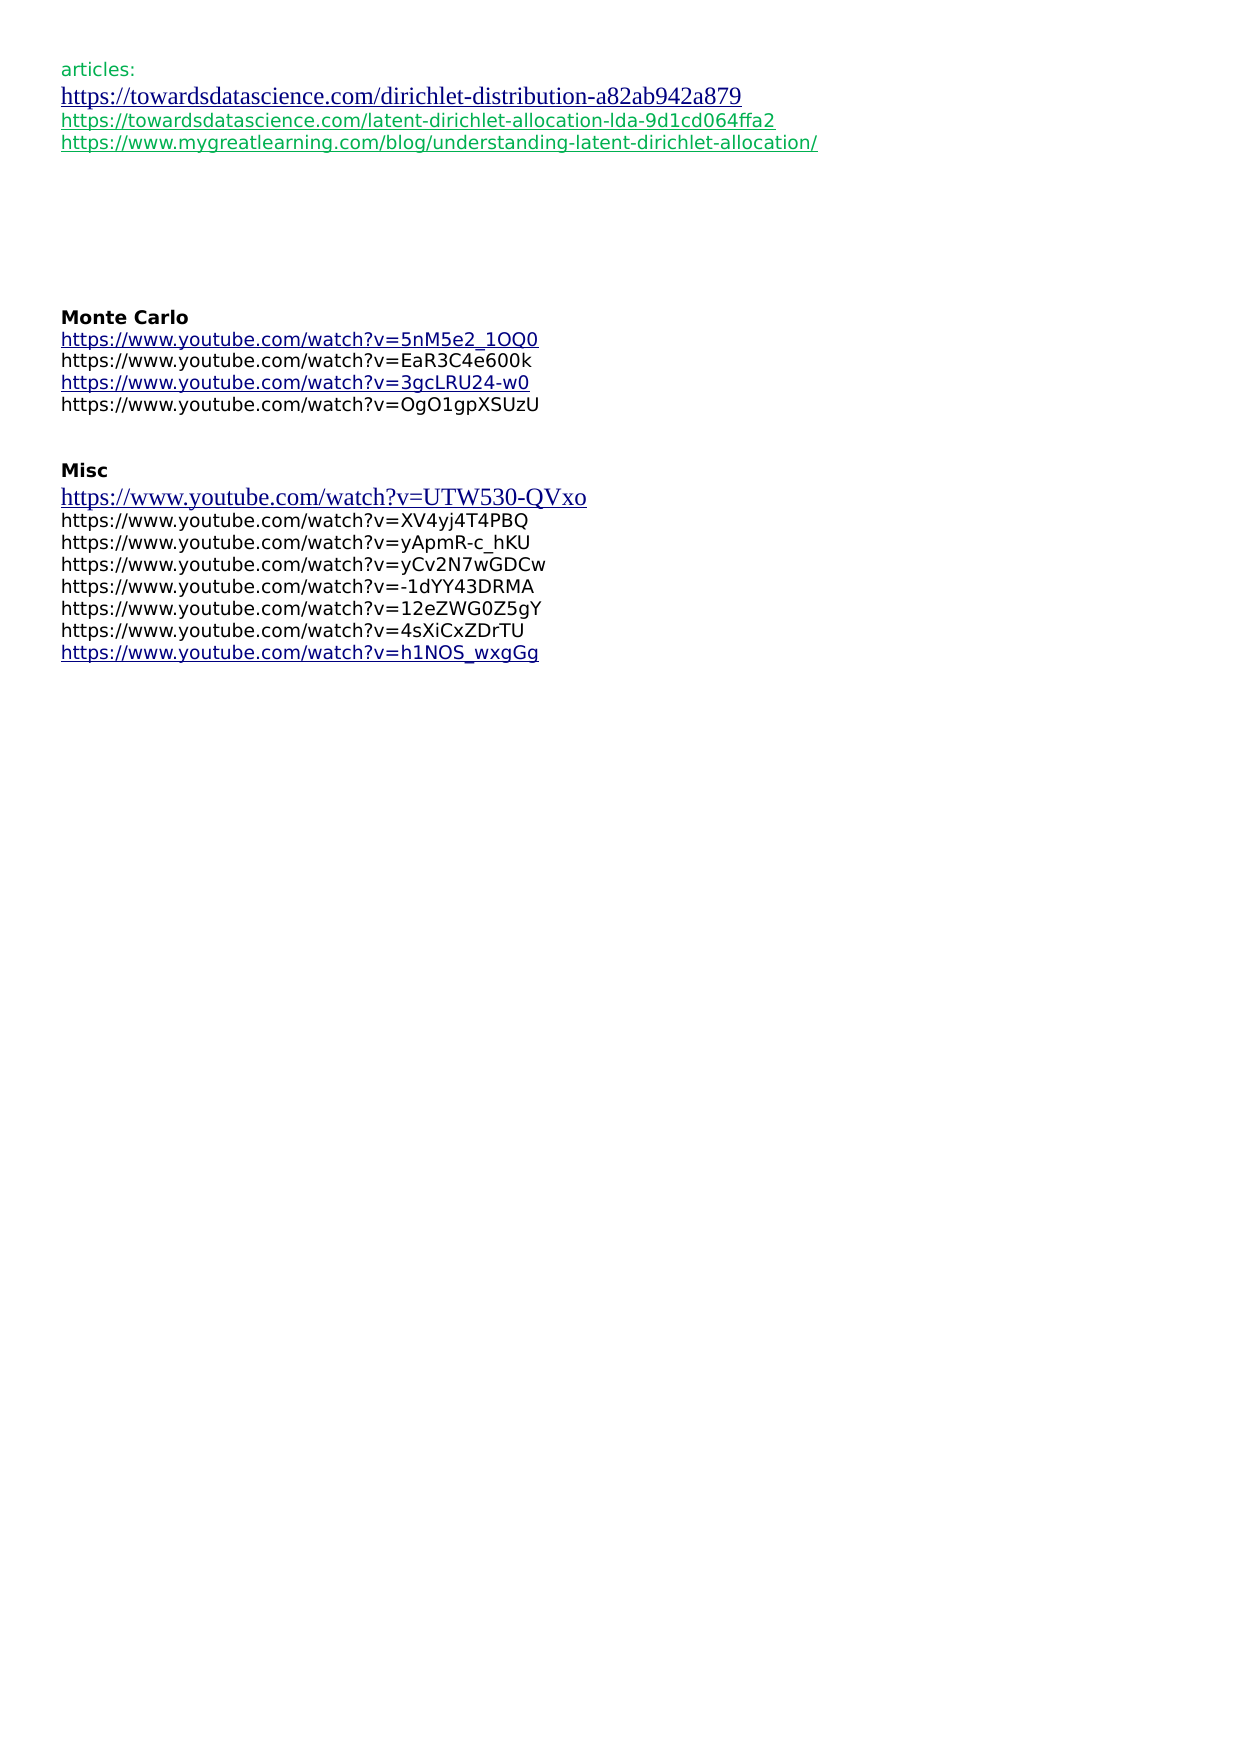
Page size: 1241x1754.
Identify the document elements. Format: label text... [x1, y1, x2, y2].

text https://towardsdatascience.com/latent-dirichlet-allocation-lda-9d1cd064ffa2 [61, 110, 1195, 132]
text https://www.youtube.com/watch?v=OgO1gpXSUzU [61, 394, 1195, 416]
text https://www.mygreatlearning.com/blog/understanding-latent-dirichlet-allocation/ [61, 132, 1195, 153]
text articles: [61, 59, 1195, 81]
text https://www.youtube.com/watch?v=-1dYY43DRMA [61, 576, 1195, 598]
text Misc [61, 460, 1195, 482]
text https://www.youtube.com/watch?v=12eZWG0Z5gY [61, 598, 1195, 620]
text https://www.youtube.com/watch?v=3gcLRU24-w0 [61, 372, 1195, 394]
text https://towardsdatascience.com/dirichlet-distribution-a82ab942a879 [61, 81, 1195, 110]
text https://www.youtube.com/watch?v=EaR3C4e600k [61, 350, 1195, 372]
text https://www.youtube.com/watch?v=h1NOS_wxgGg [61, 642, 1195, 663]
text https://www.youtube.com/watch?v=4sXiCxZDrTU [61, 620, 1195, 642]
text https://www.youtube.com/watch?v=XV4yj4T4PBQ [61, 510, 1195, 532]
text Monte Carlo [61, 307, 1195, 328]
text https://www.youtube.com/watch?v=yApmR-c_hKU [61, 532, 1195, 554]
text https://www.youtube.com/watch?v=UTW530-QVxo [61, 482, 1195, 510]
text https://www.youtube.com/watch?v=5nM5e2_1OQ0 [61, 328, 1195, 350]
text https://www.youtube.com/watch?v=yCv2N7wGDCw [61, 554, 1195, 576]
